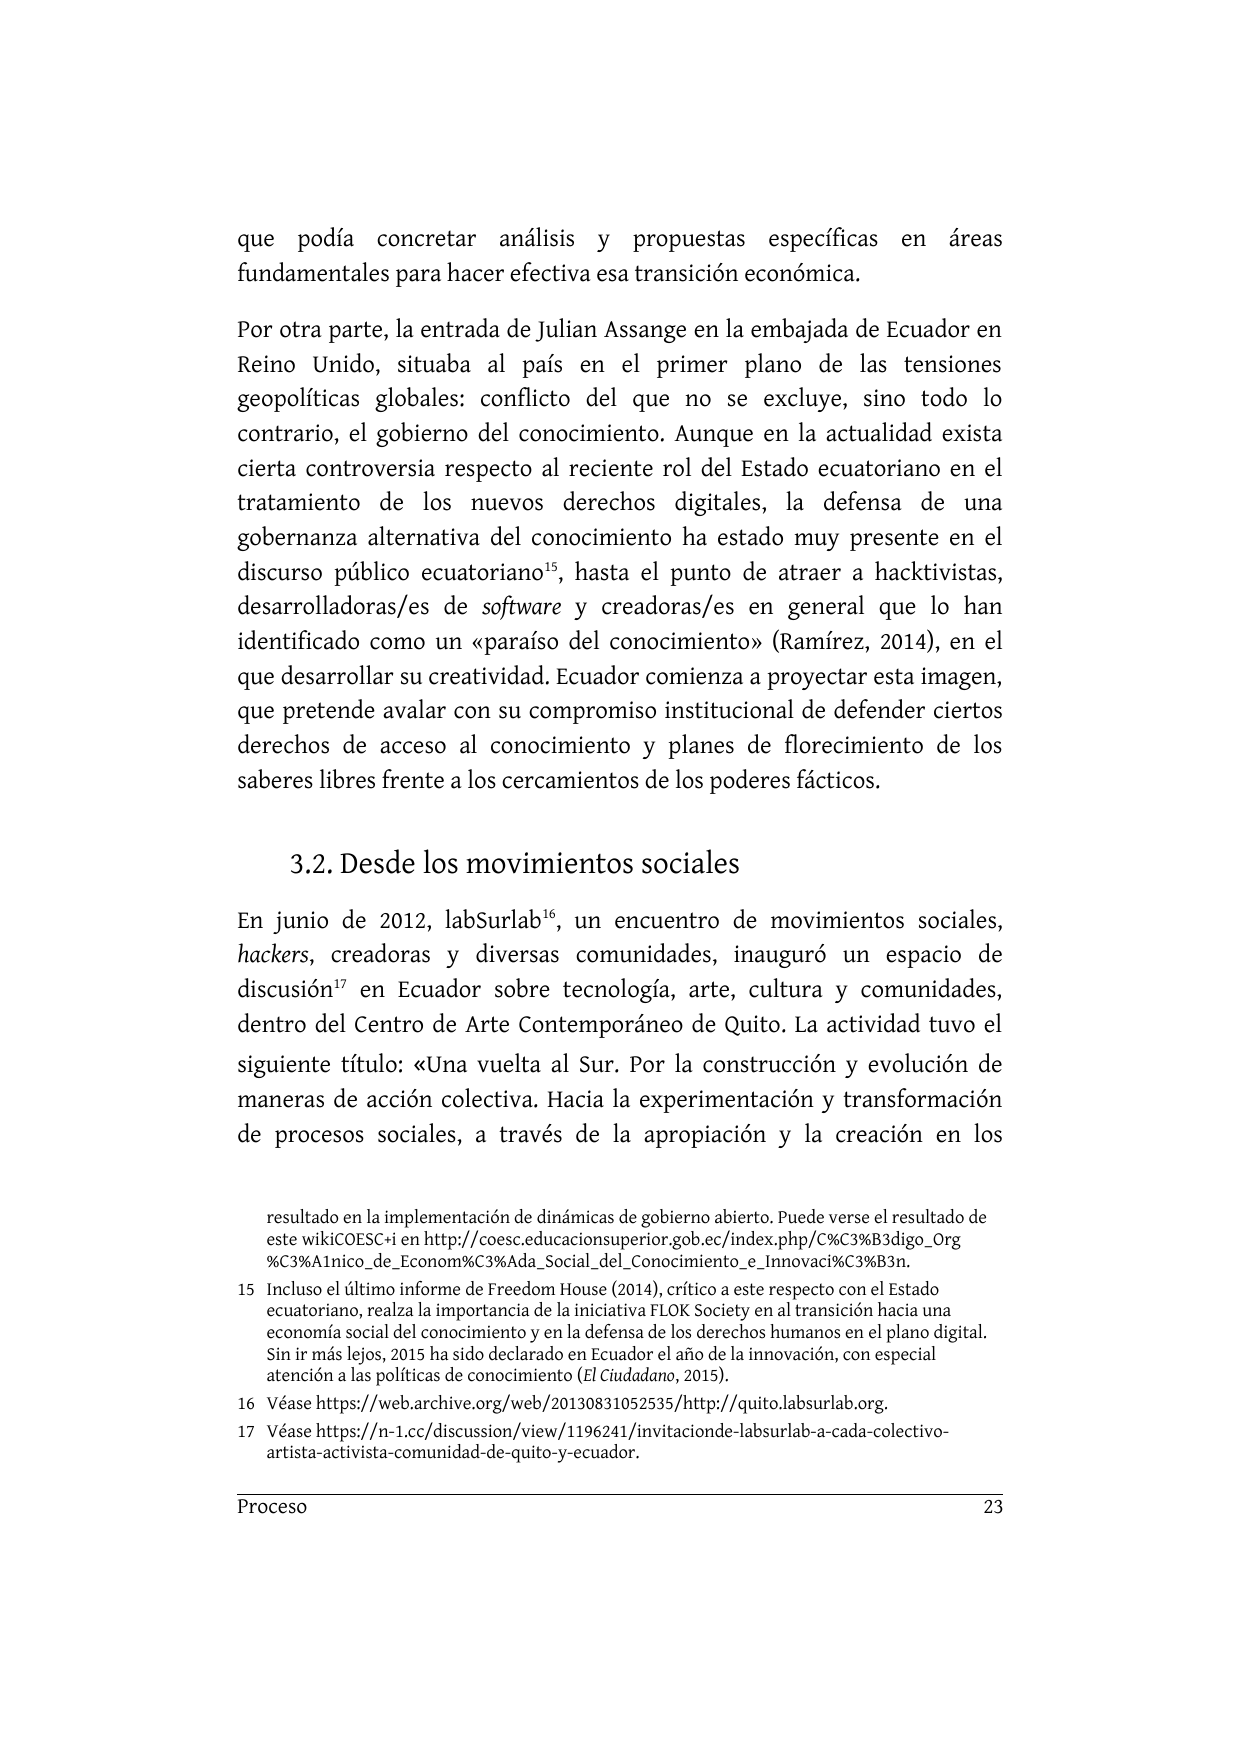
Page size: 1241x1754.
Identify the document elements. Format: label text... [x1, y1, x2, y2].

text resultado en la implementación de dinámicas de gobierno abierto. Puede verse el resultado de este wikiCOESC+i en http://coesc.educacionsuperior.gob.ec/index.php/C%C3%B3digo_Org%C3%A1nico_de_Econom%C3%Ada_Social_del_Conocimiento_e_Innovaci%C3%B3n. [237, 1207, 1003, 1272]
subtitle 3.2. Desde los movimientos sociales [237, 846, 1003, 882]
text que podía concretar análisis y propuestas específicas en áreas fundamentales para hacer efectiva esa transición económica. [237, 225, 1003, 289]
text Véase https://n-1.cc/discussion/view/1196241/invitacionde-labsurlab-a-cada-colectivo-artista-activista-comunidad-de-quito-y-ecuador. [237, 1421, 1003, 1464]
text Incluso el último informe de Freedom House (2014), crítico a este respecto con el Estado ecuatoriano, realza la importancia de la iniciativa FLOK Society en al transición hacia una economía social del conocimiento y en la defensa de los derechos humanos en el plano digital. Sin ir más lejos, 2015 ha sido declarado en Ecuador el año de la innovación, con especial atención a las políticas de conocimiento (El Ciudadano, 2015). [237, 1278, 1003, 1387]
text Véase https://web.archive.org/web/20130831052535/http://quito.labsurlab.org. [237, 1393, 1003, 1414]
text Por otra parte, la entrada de Julian Assange en la embajada de Ecuador en Reino Unido, situaba al país en el primer plano de las tensiones geopolíticas globales: conflicto del que no se excluye, sino todo lo contrario, el gobierno del conocimiento. Aunque en la actualidad exista cierta controversia respecto al reciente rol del Estado ecuatoriano en el tratamiento de los nuevos derechos digitales, la defensa de una gobernanza alternativa del conocimiento ha estado muy presente en el discurso público ecuatoriano, hasta el punto de atraer a hacktivistas, desarrolladoras/es de software y creadoras/es en general que lo han identificado como un «paraíso del conocimiento» (Ramírez, 2014), en el que desarrollar su creatividad. Ecuador comienza a proyectar esta imagen, que pretende avalar con su compromiso institucional de defender ciertos derechos de acceso al conocimiento y planes de florecimiento de los saberes libres frente a los cercamientos de los poderes fácticos. [237, 315, 1003, 795]
text En junio de 2012, labSurlab, un encuentro de movimientos sociales, hackers, creadoras y diversas comunidades, inauguró un espacio de discusión en Ecuador sobre tecnología, arte, cultura y comunidades, dentro del Centro de Arte Contemporáneo de Quito. La actividad tuvo el siguiente título: «Una vuelta al Sur. Por la construcción y evolución de maneras de acción colectiva. Hacia la experimentación y transformación de procesos sociales, a través de la apropiación y la creación en los [237, 906, 1003, 1149]
